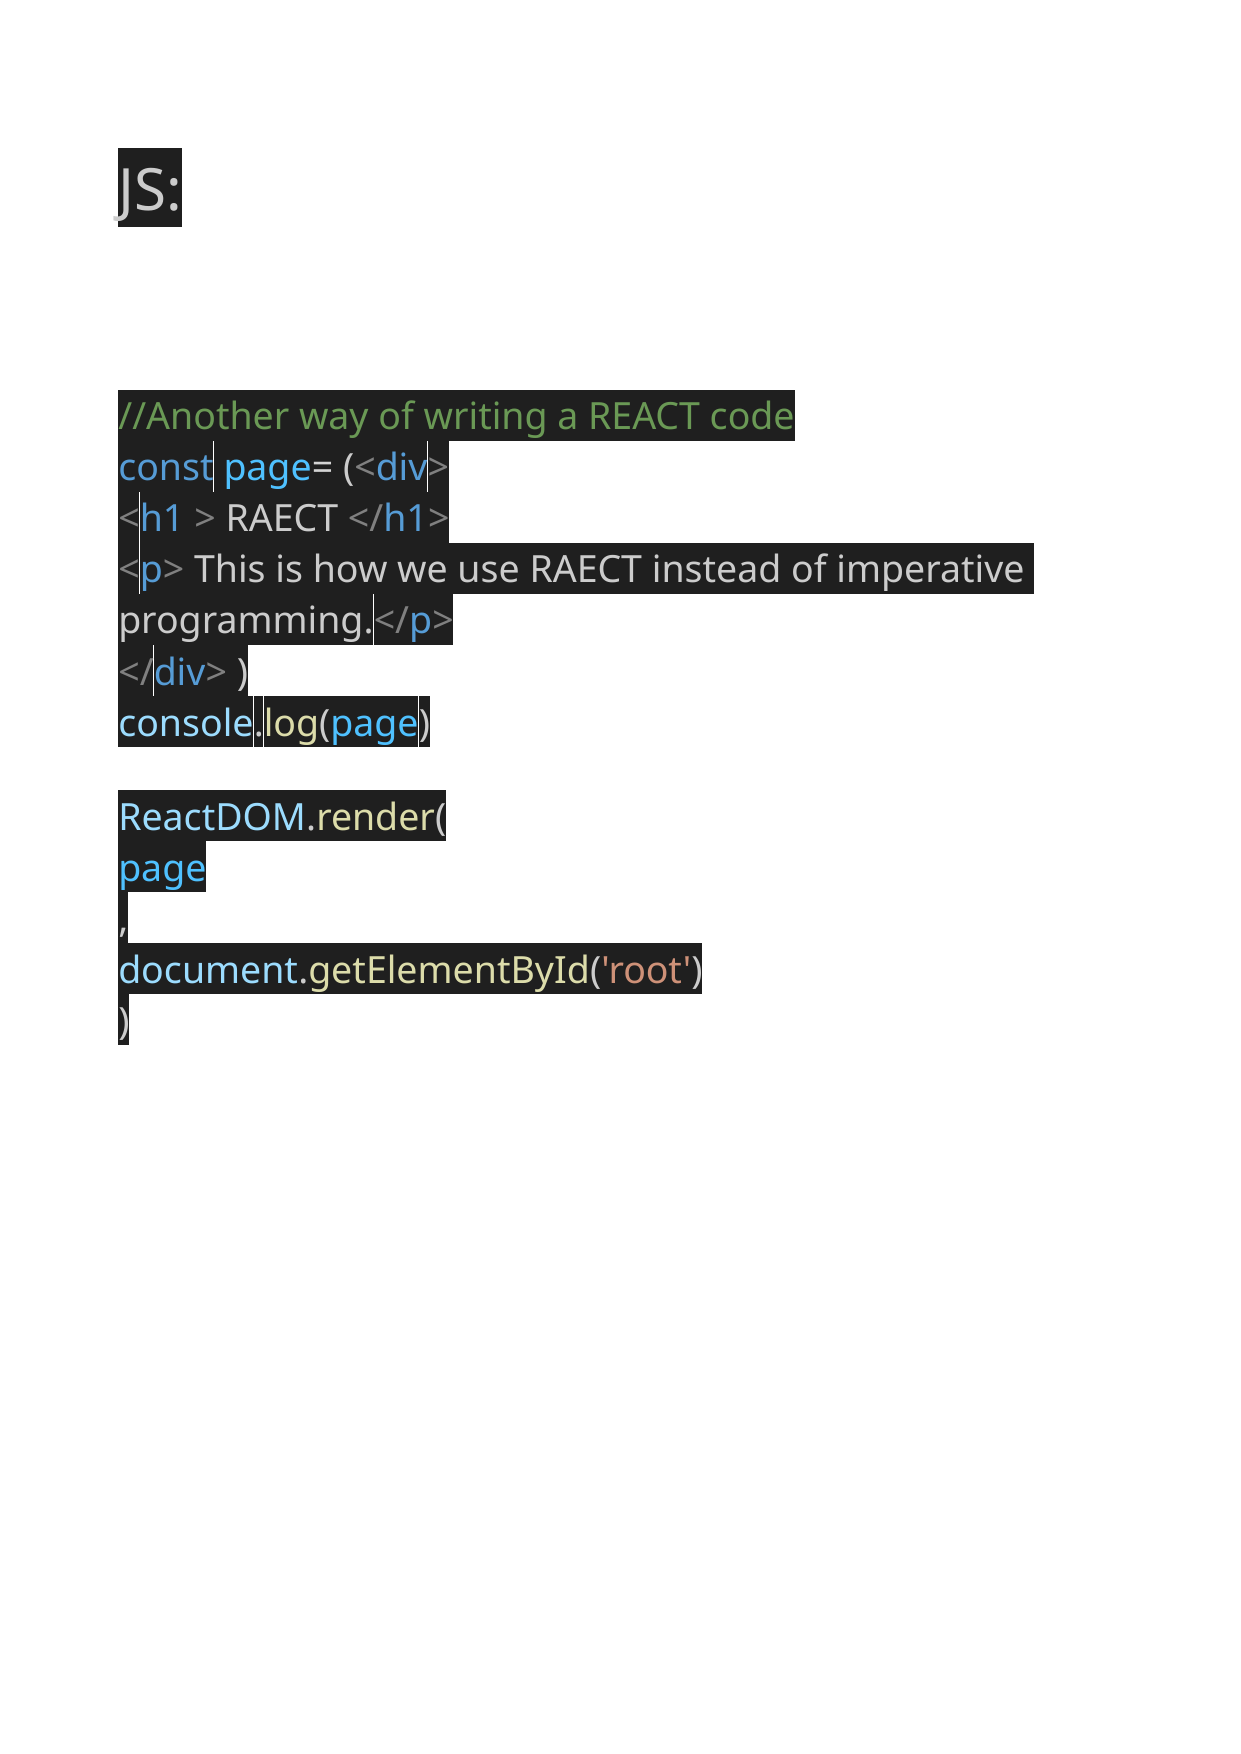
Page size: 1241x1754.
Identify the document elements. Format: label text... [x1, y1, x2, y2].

text </div> ) [118, 645, 1122, 696]
text page [118, 841, 1122, 892]
text ) [118, 994, 1122, 1045]
text , [118, 892, 1122, 943]
text JS: [118, 148, 1122, 227]
text <h1 > RAECT </h1> [118, 492, 1122, 543]
text ReactDOM.render( [118, 790, 1122, 841]
text document.getElementById('root') [118, 943, 1122, 994]
text <p> This is how we use RAECT instead of imperative programming.</p> [118, 543, 1122, 645]
text console.log(page) [118, 696, 1122, 747]
text const page= (<div> [118, 441, 1122, 492]
text //Another way of writing a REACT code [118, 390, 1122, 441]
